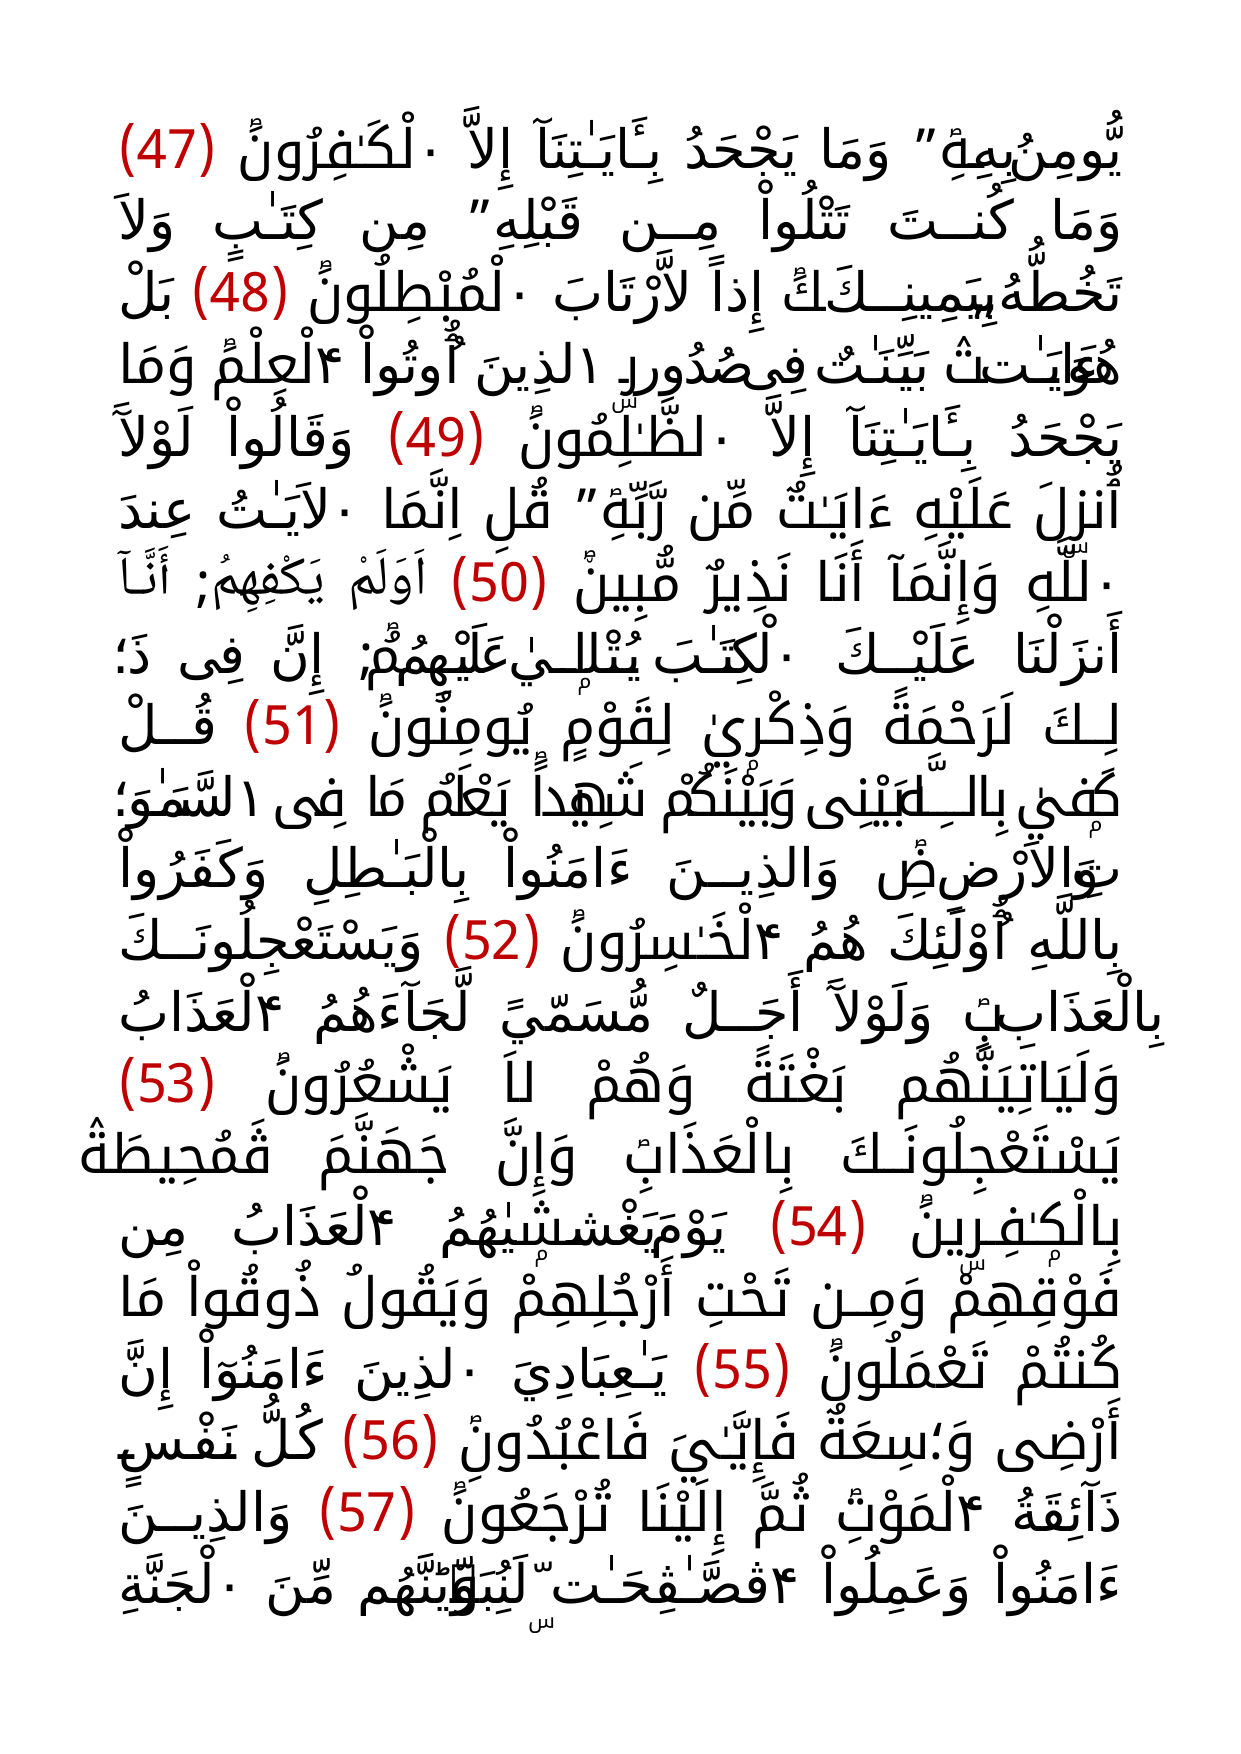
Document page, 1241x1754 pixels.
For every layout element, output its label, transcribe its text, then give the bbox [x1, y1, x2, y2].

text بِسْمِ ۱للَّهِ ۱لرَّحْمَـٰنِ ۱لرَّحِيمِ أَلَٓم؋ّٓؐ اَحَسِــبَ ۰لنَّاسُ أَنْ يُّتْرَكُوٓاْ أَنْ يَّقُولُوٓاْ ءَامَنَّا وَهُمْ لاَ يُفْتَنُونَؐ (1) وَلَقَدْ فَتَنَّا ۰لذِينَ مِن قَبْلِهِمْؐ فَلَيَعْلَمَــنَّ ۰للَّهُ ۴لذِيــنَ صَدَقُواْ وَلَيَعْلَمَــنَّ ۰لْكَـٰذِبِينَؐ (2) أَمْ حَسِــبَ ۰لذِينَ يَعْمَلُونَ ۰لسَّيِّـَٔاتِ أَنْ يَّسْبِقُونَاؐ سَآءَ مَا يَحْكُمُونَؐ (3) مَــن كَانَ يَرْجُواْ لِقَآءَ ۰للَّهِ فَإِنَّ أَجَــلَ ۰للَّهِ ءَلاَتٍؐ وَهُوَ ۰لسَّمِيعُ ۴لْعَلِيمُؐ (4) وَمَن جَـٰهَدَ فَإِنَّمَا يُجَـٰهِدُ لِنَفْسِهِؐ“ إِنَّ ۰للَّهَ لَغَنِــيّﹲ عَنِ ۱لْعَـٰلَمِينَؐ (5) وَالذِيــنَ ءَامَنُواْ وَعَمِلُواْ ۴ڤصَّـٰڤِــحَـٰــتِ لَنُكَفِّرَنَّ عَنْهُمْ سَيِّـَٔاتِهِمْ وَڤَنَجْزۣيَنَّهُمُ; أَحْسَنَ ۰ﻟ﮲ كَانُواْ يَعْمَلُونَؐ (6) ¥ وَوَصَّيْنَا ۰لِانسَـٰنَ بِوَ؛لِدَيْهِ حُسْناًؐ وَإِن جَـٰهَدَ؛كَ لِتُشْرۣكَ بِى مَا لَيْــسَ لَــكَ بِهِ” عِلْمٌ فَلاَ تُطِعْهُمَآؐ إِلَيَّ مَرْجِعُكُمْ فَٱُنَبِّيؖكُم بِمَا كُنتُمْ تَعْمَلُونَؐ (7) وَالذِيــنَ ءَامَنُواْ وَعَمِلُواْ ۴ڤصَّـٰڤِحَـٰــتِ لَنُدْخِلَنَّهُمْ فِى ۱ڤصَّـٰڤِحِينَؐ (8) وَمِــنَ ۰لنَّاسِ مَنْ يَّقُولُ ءَامَنَّا بِاللَّهِ فَإِذَآ ٱُوذِيَ فِى ۱للَّهِ جَعَلَ فِتْنَةَ ۰لنَّاسسسِ كَعَذَابِ ۱للَّهِؐ وَلَـئِن جَآءَ نَصْرٌ مِّن رَّبِّــكَ لَيَقُولُنَّ إِنَّا كُنَّا مَعَكُمُؐ; أَوَلَيْــسَ ۰للَّهُ بِأَعْلَمَ بِمَا فِى صُدُورۣ ۱لْعَـٰلَمِينَؐ (9) وَلَيَعْلَمَــنَّ ۰للَّهُ ۴لذِيــنَ ءَامَنُواْ وَلَيَعْلَمَــنَّ ۰لْمُنَـٰفِقِينَؐ (10) وَقَالَ ۰لذِيــنَ كَفَرُواْ لِلذِيــنَ ءَامَنُواْ èتَّبِعُواْ سَبِيلَنَا وَڤْنَحْمِــلْ خَطَـٰيۭـٰكُمْؐ وَمَا هُم بِحَـٰمِلِينَ مِنْ خَطَـٰيۭـٰهُم مِّــن شَيْءٖؐ اِنَّهُمْ لَكَـٰذِبُونَؐ (11) وَڤَيَحْمِلُنَّ أَثْقَالَهُمْ وَأَثْقَالًا مَّعَ أَثْقَالِهِمْؐ وَلَيُسْـَٔلُنَّ يَوْمَ ۰لْقِيَـٰمَةِ عَمَّا كَانُواْ يَفْتَرُونَؐ (12) وَلَقَدَ اَرْسَلْنَا نُوحاٗ اِلَيٰ قَوْمِهِ” فَلَبِثَ فِيهِمُ; أَلْفَ سَنَةٖ اِلاَّ خَمْسِيــنَ عَاماً فَأَخَذَهُمُ ۴لطُّوفَانُ وَهُمْ ظَـٰلِمُونَؐ (13) فَأَنجَيْنَـٰهُ وَأَصْحَـٰبَ ۰لسَّفِينَةِؐ وَجَعَلْنَـٰهَآ ءَايَةً لِّلْعَـٰلَمِينَؐ (14) وَإِبْرَ؛هِيمَ إِذْ قَالَ لِقَوْمِهِ ۹عْبُدُواْ ۴للَّهَ وَاتَّقُوهُؐ ذَ؛لِكُمْ خَيْرٌ لَّكُمُ; إِن كُنتُمْ تَعْلَمُونَؐ (15) ® إِنَّمَا تَعْبُدُونَ مِن دُونِ ۱للَّهِ أَوْثَـٰناً وَتَخْلُقُونَ إِفْكاٗؐ اِنَّ ۰لذِينَ تَعْبُدُونَ مِن دُونِ ۱للَّهِ لاَ يَمْلِكُونَ لَكُمْ رۣزْقاًؐ فَابْتَغُواْ عِندَ ۰للَّهِ ۱لرّۣزْقَؐ وَاعْبُدُوهُؐ وَاشْكُرُواْ لَهُؐ; إِلَيْهِ تُرْجَعُونَؐ (16) وَإِن تُكَذِّبُواْ فَقَدْ كَذَّبَ ٱُمَمٌ مِّن قَبْلِكُمْؐ وَمَا عَلَــي ۰لرَّسُولِ إِلاَّ ۰لْبَچَغُ ۴لْمُبِينُؐ (17) أَوَلَمْ يَرَوْاْ كَيْفَ يُبْدِﻯُٔ ۴للَّهُ ۴لْخَلْقَؐ ثُمَّ يُعِيدُهُؐ; إِنَّ ذَ؛لِكَ عَلَــي ۰للَّهِ يَسِيرٌؐ (18) قُلْ سِيرُواْ فِى ۱لاَرْضِ فَانظُرُواْ كَيْفَ بَدَأَ ۰لْخَلْقَؐ ثُمَّ ۰للَّهُ يُنشِىُٔ ۴لنَّشْأَةَ ۰لاَخِرَةَؐ إِنَّ ۰للَّهَ عَلَــيٰ كُــلّۣ شَيْءٍ قَدِيرٌؐ (19) يُعَذِّبُ مَنْ يَّشَآءُ وَيَرْحَمُ مَنْ يَّشَآءُؐ وَإِلَيْهِ تُقْلَبُونَؐ (20) وَمَآ أَنتُم بِمُعْجِزۣينَ فِى ۱لاَرْضِ وَلاَ فِى ۱لسَّمَآءِؐ وَمَا لَكُم مِّن دُونِ ۱للَّهِ مِنْ وَّلِيٍّ وَلاَ نَصِيرٍؐ (21) وَالذِيــنَ كَفَرُواْ بِـَٔايَـٰتِ ۱للَّهِ وَلِقَآئِهِ“ ٱُوْلَئِــكَ يَـئِسُواْ مِن رَّحْمَتِىؐ وَٱُوْلَئِــكَ لَهُمْ عَذَاب٘ اَلِيمٌؐ (22) فَمَا كَانَ جَوَابَ قَوْمِهِ“ إِلٓاَّ أَن قَالُواْ ۶قْتُلُوهُ أَوْ حَرّۣقُوهُؐ فَأَنجۭيٰهُ ۴للَّهُ مِنَ ۰لنّۭارۣؐ إِنَّ فِى ذَ؛لِــكَ ءَلاَيَـٰــتٍ لِّقَوْمٍ يُومِنُونَؐ (23) وَقَالَ إِنَّمَا "تَّخَذتُّم مِّن دُونِ ۱للَّهِ أَوْثَـٰناً مَّوَدَّةَۢ بَيْنَكُمْ فِى ۱لْحَيَوٰةِ ۱لدُّنْيۭاؐ ثُمَّ يَوْمَ ۰لْقِيَـٰمَةِ يَكْفُرُ بَعْضُكُم بِبَعْضٍ وَيَلْعَـنُ بَعْضُكُم بَعْضاًؐ وَمَأْوۭيٰكُمُ ۴لنَّارُ وَمَا لَكُم مِّن نَّـٰصِرۣينَؐ (24) © فَـَٔامَــنَ لَهُ„ لُوطٌؐ وَقَالَ إِنِّى مُهَاجِر٘ اِلَيٰ رَبِّيَؐ إِنَّهُ„ هُوَ ۰لْعَزۣيزُ ۴لْحَكِيمُؐ (25) وَوَهَبْنَا لَهُ; إِسْحَـٰقَ وَيَعْقُوبَؐ وَجَعَلْنَا فِى ذُرّۣيَّتِهِ ۱لنُّبُوٓءَةَ وَالْكِتَـٰبَؐ وَءَاتَيْنَـٰهُ أَجْرَهُ„ فِى ۱لدُّنْيۭاؐ وَإِنَّهُ„ فِى ۱لاَخِرَةِ لَمِــنَ ۰ڤصَّـٰڤِحِينَؐ (26) وَلُوطاٗ اِذْ قَالَ لِقَوْمِهِ“ إِنَّكُمْ لَتَاتُونَ ۰ڤْفَـٰحِشَةَ مَا سَبَقَكُم بِهَا مِنَ اَحَدٍ مِّــنَ ۰لْعَـٰلَمِينَ (27) أَئنَّكُمْ لَتَاتُونَ ۰لرّۣجَالَ وَتَقْطَعُونَ ۰لسَّبِيــلَ (28) وَتَاتُونَ فِى نَادِيكُمُ ۴لْمُنكَرَؐ فَمَا كَانَ جَوَابَ قَوْمِهِ“ إِلٓاَّ أَن قَالُواْ èيتِنَا بِعَذَابِ ۱للَّهِ إِن كُنتَ مِنَ ۰لصَّـٰدِقِينَؐ (29) قَالَ رَبِّ ۹نصُرْنِى عَلَــي ۰لْقَوْمِ ۱لْمُفْسِدِينَؐ (30) وَلَمَّا جَآءَتْ رُسُلُنَآ إِبْرَ؛هِيمَ بِالْبُشْرۭيٰ قَالُوٓاْ إِنَّا مُهْلِكُوٓاْ أَهْلِ هَـٰذِهِ ۱لْقَرْيَةِ إِنَّ أَهْلَهَا كَانُواْ ظَـٰلِمِينَؐ (31) قَالَ إِنَّ فِيهَا لُوطاًؐ قَالُواْ نَحْــنُ أَعْلَمُ بِمَن فِيهَاؐ ڤَنُنَجِّيَــنَّهُ„ وَأَهْلَهُ; إِلاَّ "مْرَأَتَهُ„ كَانَــتْ مِــنَ ۰لْغَـٰبِـرۣينَؐ (32) وَلَمَّآ أَن جَآءَتتتْ رُسُلُنَا لُوطاً سـ۬ـىٓءَ بِهِمْ وَضَاقَ بِهِمْ ذَرْعاًؐ وَقَالُواْ لاَ تَخَفْ وَلاَ تَحْزَنِ اِنَّا مُنَجُّوكككَ وَأَهْلَــكَ إِلاَّ "مْرَأَتَــكَ كَانَتْ مِــنَ ۰لْغَـٰبِـرۣينَؐ (33) إِنَّا مُنزۣلُونَ عَلَــيٰٓ أَهْلِ هَـٰذِهِ ۱لْقَرْيَةِ رۣجْزاً مِّــنَ ۰لسَّمَآءِ بِمَا كَانُواْ يَفْسُقُونَؐ (34) وَلَقَد تَّرَكْنَا مِنْهَآ ءَايَةَۢ بَيِّنَةً لِّقَوْمٍ يَعْقِلُونَؐ (35) ® وَإِلَــيٰ مَدْيَــنَ أَخَاهُمْ شُعَيْباً فَقَالَ يَـٰقَوْمِ ۹عْبُدُواْ ۴للَّهَ وَارْجُواْ ۴لْيَوْمَ ۰لاَخِرَ وَلاَ تَعْثَوْاْ فِى ۱لاَرْضِ مُفْسِدِينَؐ (36) فَكَذَّبُوهُ فَأَخَذَتْهُمُ ۴لرَّجْفَةُ فَأَصْبَحُواْ فِى دۭارۣهِمْ جَـٰثِمِينَؐ (37) وَعَاداً وَثَمُوداً وَقَد تَّبَيَّــنَ لَكُم مِّــن مَّسَـٰكِنِهِمْ وَزَيَّنَ لَهُمُ ۴لشَّيْطَـٰـــنُ أَعْمَـٰلَهُمْ فَصَدَّهُمْ عَـنِ ۱لسَّبِيلِ وَكَانُواْ مُسْتَبْصِرۣينَؐ (38) وَقَارُونَ وَفِرْعَوْنَ وَهَامَـٰنَؐ وَلَقَدْ جَآءَهُم مُّوسۭيٰ بِالْبَيِّنَـٰــتِ فَاسْتَكْبَرُواْ فِى ۱لاَرْضِ وَمَا كَانُواْ سَـٰبِقِينَؐ (39) فَكُلٗاّ اَخَذْنَا بِذَنۢبِهِؐ” فَمِنْهُم مَّنَ اَرْسَلْنَا عَلَيْهِ حَاصِباًؐ وَمِنْهُم مَّــنَ اَخَذَتْهُ ۴ڤصَّيْحَةُؐ وَمِنْهُم مَّــنْ خَسَفْنَا بِهِ ۱لاَرْضَؐ وَمِنْهُم مَّــنَ اَغْرَقْنَاؐ وَمَا كَانَ ۰للَّهُ لِيَظْلِمَهُمْؐ وَچَكِــن كَانُوٓاْ أَنفُسَهُمْ يَظْلِمُونَؐ (40) مَثَـلُ ۴لذِيــنَ "تَّخَذُواْ مِن دُونِ ۱للَّهِ أَوْلِيَآءَ كَمَثَـلِ ۱لْعَنكَبُوتِ 'تَّخَذَتْ بَيْتاًؐ وَإِنَّ أَوْهَنَ ۰لْبُيُوتِ لَبَيْتُ ۴لْعَنكَبُوتِ لَوْ كَانُواْ يَعْلَمُونَؐ (41) إِنَّ ۰للَّهَ يَعْلَمُ مَا تَدْعُونَ مِن دُونِهِ” مِــن شَيْءٍؐ وَهُوَ ۰لْعَزۣيزُ ۴لْحَكِيمُؐ (42) وَتِلْــكَ ۰لاَمْثَـٰــلُ نَضْرۣبُهَا لِلنَّاسِؐ وَمَا يَعْقِلُهَآ إِلاَّ ۰لْعَـٰلِمُونَؐ (43) خَلَــقَ ۰للَّهُ ۴لسَّمَـٰوَ؛تِ وَالاَرْضَ بِالْحَقﱢّؐ إِنَّ فِى ذَ؛لِــكَ ءَلاَيَةً لِّلْمُومِنِينَؐ (44) ۸تْــلُ مَآ ٱُوحِيَ إِلَيْكَ مِنَ ۰لْكِتَـٰــبِ وَأَقِمِ ۱لصَّلَوٰةَؐ إِنَّ ۰لصَّلَوٰةَ تَنْهۭــيٰ عَنِ ۱ڤْفَحْشَآءِ وَالْمُنكَرۣؐ وَلَذِكْرُ ۴للَّهِ أَكْبَرُؐ وَاللَّهُ يَعْلَمُ مَا تَصْنَعُونَؐ (45) ¤ وَلاَ تُجَـٰدِلُوٓاْ أَهْلَ ۰لْكِتَـٰــبِ إِلاَّ بِالتِى هِــيَ أَحْسَنُؐ إِلاَّ ۰لذِينَ ظَلَمُواْ مِنْهُمْؐ وَقُولُوٓاْ ءَامَنَّا بِاﻟـذِىٓ ٱُنزۣلَ إِلَيْنَا وَٱُنزۣلَ إِلَيْكُمْ وَإِچَهُنَا وَإِچَهُكُمْ وَ؛حِدٌ وَنَحْــنُ لَهُ„ مُسْلِمُونَؐ (46) وَكَذَ؛لِــكَ أَنزَلْنَآ إِلَيْــكَ ۰لْكِتَـٰـــبَؐ فَالذِيــنَ ءَاتَيْنَـٰهُمُ ۴لْكِتَـٰــبَ يُومِنُونَ بِهِ” وَمِنْ هَـٰٓؤُلآَءِ مَنْ يُّومِنُ بِهِؐ” وَمَا يَجْحَدُ بِـَٔايَـٰتِنَآ إِلاَّ ۰لْكَـٰفِرُونَؐ (47) وَمَا كُنــتَ تَتْلُواْ مِــن قَبْلِهِ” مِن كِتَـٰبٍ وَلاَ تَخُطُّهُ„ بِيَمِينِــكَؐ إِذاً لاَّرْتَابَ ۰لْمُبْطِلُونَؐ (48) بَلْ هُوَ ءَايَـٰتٛ بَيِّنَـٰتٌ فِى صُدُورۣ ۱لذِينَ ٱُوتُواْ ۴لْعِلْمَؐ وَمَا يَجْحَدُ بِـَٔايَـٰتِنَآ إِلاَّ ۰لظَّـٰلِمُونَؐ (49) وَقَالُواْ لَوْلآَ ٱُنزۣلَ عَلَيْهِ ءَايَـٰتٌ مِّن رَّبِّهِؐ” قُلِ اِنَّمَا ۰لاَيَـٰتُ عِندَ ۰للَّهِ وَإِنَّمَآ أَنَا نَذِيرٌ مُّبِين٘ؐ (50) اَوَلَمْ يَكْفِهِمُ; أَنَّـآ أَنزَلْنَا عَلَيْــكَ ۰لْكِتَـٰبَ يُتْلۭــيٰ عَلَيْهِمُؐ; إِنَّ فِى ذَ؛لِــكَ لَرَحْمَةً وَذِكْرۭيٰ لِقَوْمٍ يُومِنُونَؐ (51) قُــلْ كَفۭـيٰ بِاللَّهِ بَيْنِى وَبَيْنَكُمْ شَهِيداًؐ يَعْلَمُ مَا فِى ۱لسَّمَـٰوَ؛تِ وَالاَرْضِؐ وَالذِيــنَ ءَامَنُواْ بِالْبَـٰطِلِ وَكَفَرُواْ بِاللَّهِ ٱُوْلَئِكَ هُمُ ۴لْخَـٰسِرُونَؐ (52) وَيَسْتَعْجِلُونَــكَ بِالْعَذَابِؐ وَلَوْلآَ أَجَــلٌ مُّسَمّيً لَّجَآءَهُمُ ۴لْعَذَابُ وَلَيَاتِيَنَّهُم بَغْتَةً وَهُمْ لاَ يَشْعُرُونَؐ (53) يَسْتَعْجِلُونَــكَ بِالْعَذَابِؐ وَإِنَّ جَهَنَّمَ ڤَمُحِيطَةٛ بِالْكۭـٰفِـرۣينَؐ (54) يَوْمَ يَغْشۭيٰهُمُ ۴لْعَذَابُ مِن فَوْقِهِمْ وَمِــن تَحْتِ أَرْجُلِهِمْ وَيَقُولُ ذُوقُواْ مَا كُنتُمْ تَعْمَلُونَؐ (55) يَـٰعِبَادِيَ ۰لذِينَ ءَامَنُوٓاْ إِنَّ أَرْضِى وَ؛سِعَةٌ فَإِيَّـٰيَ فَاعْبُدُونِؐ (56) كُلُّ نَفْسٍ ذَآئِقَةُ ۴لْمَوْتِؐ ثُمَّ إِلَيْنَا تُرْجَعُونَؐ (57) وَالذِيــنَ ءَامَنُواْ وَعَمِلُواْ ۴ڤصَّـٰڤِحَـٰتِ لَنُبَوّۣيؕنَّهُم مِّنَ ۰لْجَنَّةِ غُرَفاً تَجْرۣى مِن تَحْتِهَا ۰لاَنْهَـٰرُ خَـٰلِدِينَ فِيهَاؐ نِعْمَ أَجْرُ ۴لْعَـٰمِلِينَؐ (58) ۰لذِينَ صَبَرُواْ وَعَلَيٰ رَبِّهِمْ يَتَوَكَّلُونَؐ (59) ® وَكَأَيِّن مِّن دَآبَّةٍ لاَّ تَحْمِلُ رۣزْقَهَا ۰للَّهُ يَرْزُقُهَا وَإِيَّاكُمْؐ وَهُوَ ۰لسَّمِيعُ ۴لْعَلِيمُؐ (60) وَلَـئِــن سَأَلْتَهُم مَّــنْ خَلَــقَ ۰لسَّمَـٰوَ؛تِ وَالاَرْضَ وَسَخَّرَ ۰لشَّمْسَ وَالْقَمَرَ لَيَقُولُــنَّ ۰للَّهُؐ فَأَنّۭيٰ يُوفَكُونَؐ (61) ۰للَّهُ يَبْسُطُ ۴لرّۣزْقَ لِمَنْ يَّشَآءُ مِنْ عِبَادِهِ” وَيَقْدِرُ لَهُؐ; إِنَّ ۰للَّهَ بِكُــلّۣ شَيْءٖ عَلِيمٌؐ (62) وَلَـئِــن سَأَلْتَهُم مَّن نَّزَّلَ مِــنَ ۰لسَّمَآءِ مَآءً فَأَحْيۭا بِهِ ۱لاَرْضضضَ مِـنۢ بَعْدِ مَوْتِهَا لَيَقُولُــنَّ ۰للَّهُؐ قُـلِ ۱لْحَمْدُ لِلهِؐ بَــلَ اَكْثَرُهُمْ لاَ يَعْقِلُونَؐ (63) وَمَا هَـٰذِهِ ۱لْحَيَوٰةُ ۴لدُّنْيۭآ إِلاَّ لَهْوٌ وَلَعِبٌؐ وَإِنَّ ۰لدَّارَ ۰لاَخِرَةَ لَهِــيَ ۰لْحَيَوَانُ لَوْ كَانُواْ يَعْلَمُونَؐ (64) فَإِذَا رَكِبُواْ فِى ۱لْفُلْكِ دَعَوُاْ ۴للَّهَ مُخْلِصِيــنَ لَهُ ۴لدِّينَؐ فَلَمَّا نَجّۭيٰهُمُ; إِلَي ۰لْبَرّۣ إِذَا هُمْ يُشْرۣكُونَ (65) لِيَكْفُرُواْ بِمَآ ءَاتَيْنَـٰهُمْؐ وَلِيَتَمَتَّعُواْ فَسَوْفَ يَعْلَمُونَؐ (66) أَوَلَمْ يَرَوَاْ اَنَّا جَعَلْنَا حَرَماٗ —امِناً وَيُتَخَطَّفُ ۴لنَّاسُ مِنْ حَوْلِهِمُؐ; أَفَبِالْبَـٰطِلِ يُومِنُونَ وَبِنِعْمَةِ ۱للَّهِ يَكْفُرُونَؐ (67) وَمَنَ اَظْلَمُ مِمَّنِ 'فْتَرۭيٰ عَلَــي ۰للَّهِ كَذِباٗ اَوْ كَذَّبَ بِالْحَــقّۣ لَمَّا جَآءَهُؐ; أَلَيْسَ فِى جَهَنَّمَ مَثْويً لِّلْكۭـٰفِـرۣينَؐ (68) وَالذِينَ جَـٰهَدُواْ فِينَا لَنَهْدِيَنَّهُمْ سُبُلَنَاؐ وَإِنَّ ۰للَّهَ لَمَعَ ۰ڤْمُحْسِنِينَ (69) [118, 118, 1122, 1626]
